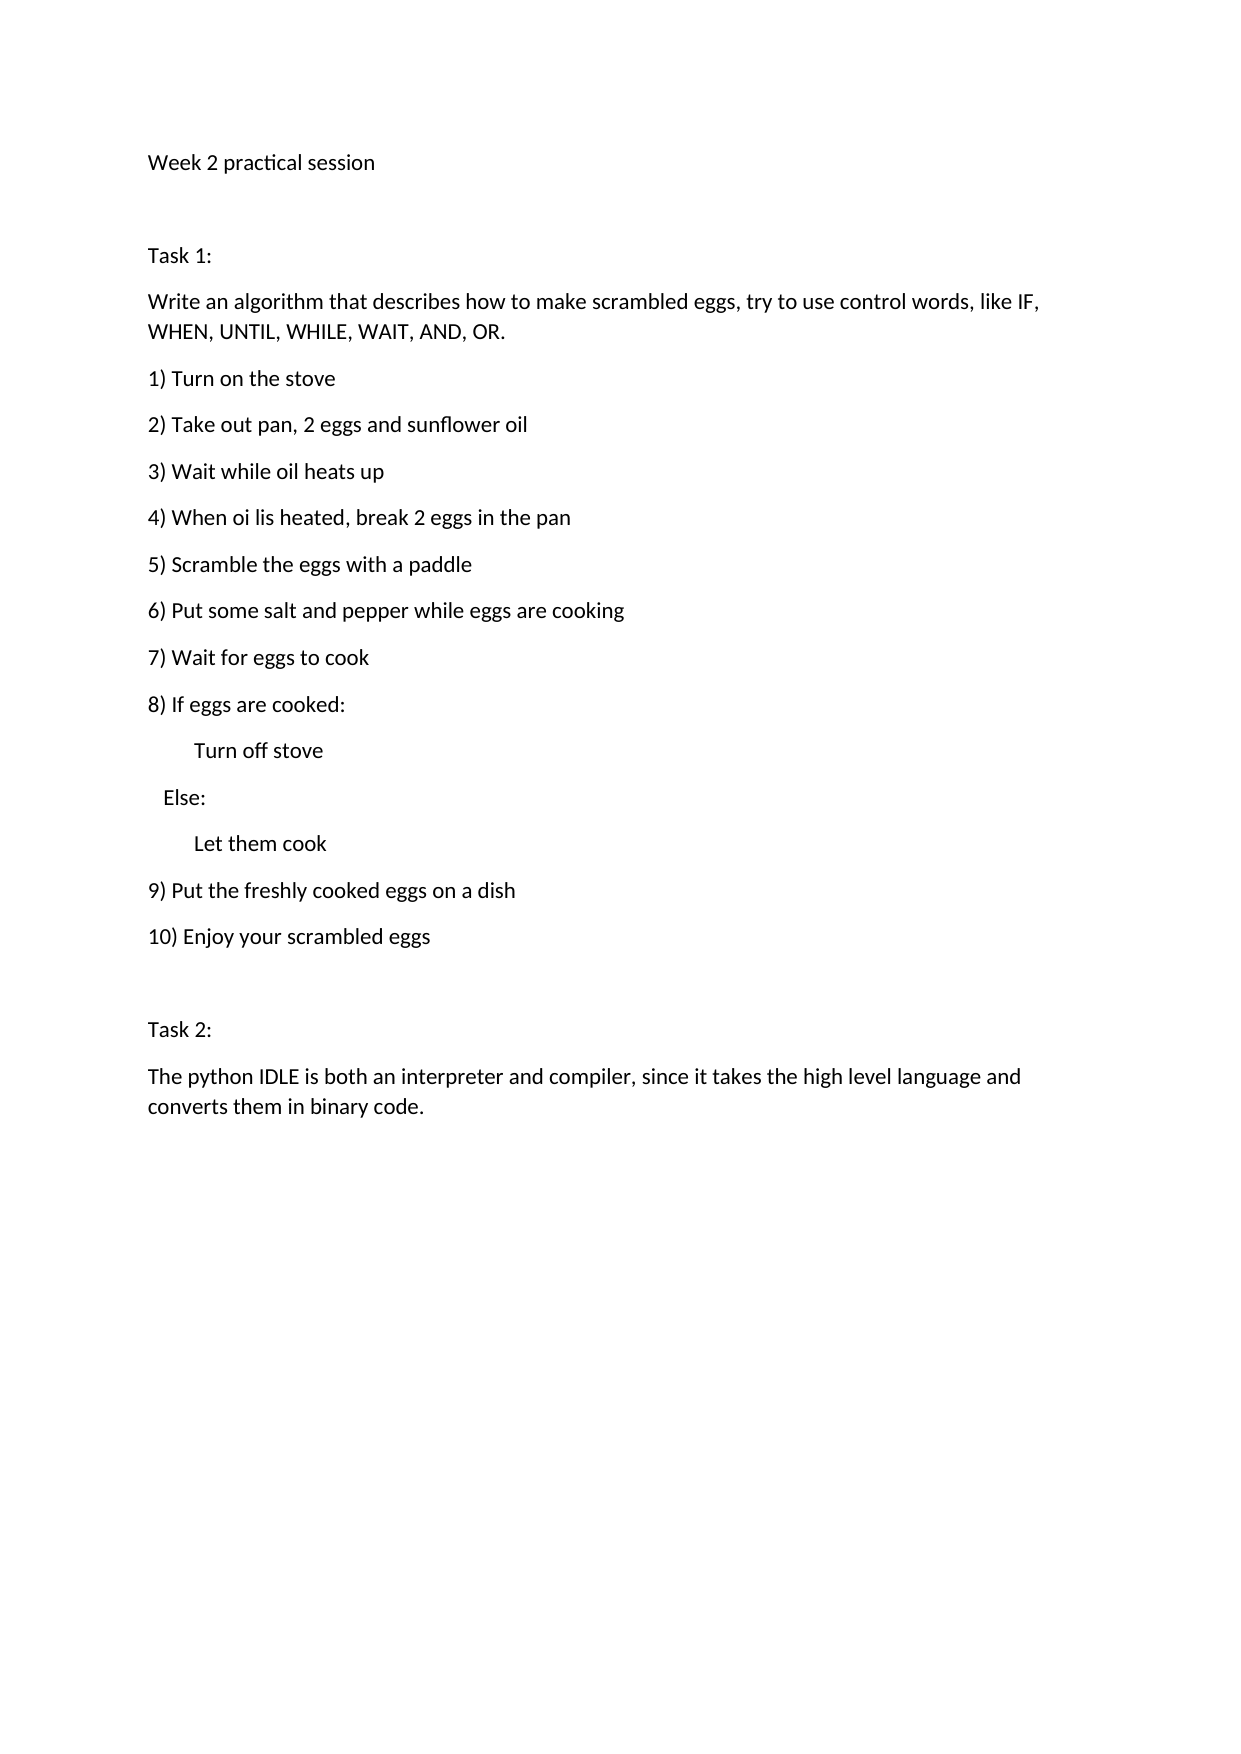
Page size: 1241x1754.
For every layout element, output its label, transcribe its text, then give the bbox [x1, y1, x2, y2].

text Else: [148, 783, 1093, 811]
text 7) Wait for eggs to cook [148, 643, 1093, 671]
text Week 2 practical session [148, 148, 1093, 176]
text The python IDLE is both an interpreter and compiler, since it takes the high level language and converts them in binary code. [148, 1062, 1093, 1120]
text Write an algorithm that describes how to make scrambled eggs, try to use control words, like IF, WHEN, UNTIL, WHILE, WAIT, AND, OR. [148, 287, 1093, 345]
text 9) Put the freshly cooked eggs on a dish [148, 876, 1093, 904]
text 3) Wait while oil heats up [148, 457, 1093, 485]
text 5) Scramble the eggs with a paddle [148, 550, 1093, 578]
text 8) If eggs are cooked: [148, 690, 1093, 718]
text 1) Turn on the stove [148, 364, 1093, 392]
text 10) Enjoy your scrambled eggs [148, 922, 1093, 951]
text Task 1: [148, 241, 1093, 269]
text 4) When oi lis heated, break 2 eggs in the pan [148, 503, 1093, 531]
text Let them cook [148, 829, 1093, 857]
text 2) Take out pan, 2 eggs and sunflower oil [148, 410, 1093, 438]
text Turn off stove [148, 736, 1093, 764]
text Task 2: [148, 1016, 1093, 1044]
text 6) Put some salt and pepper while eggs are cooking [148, 597, 1093, 624]
